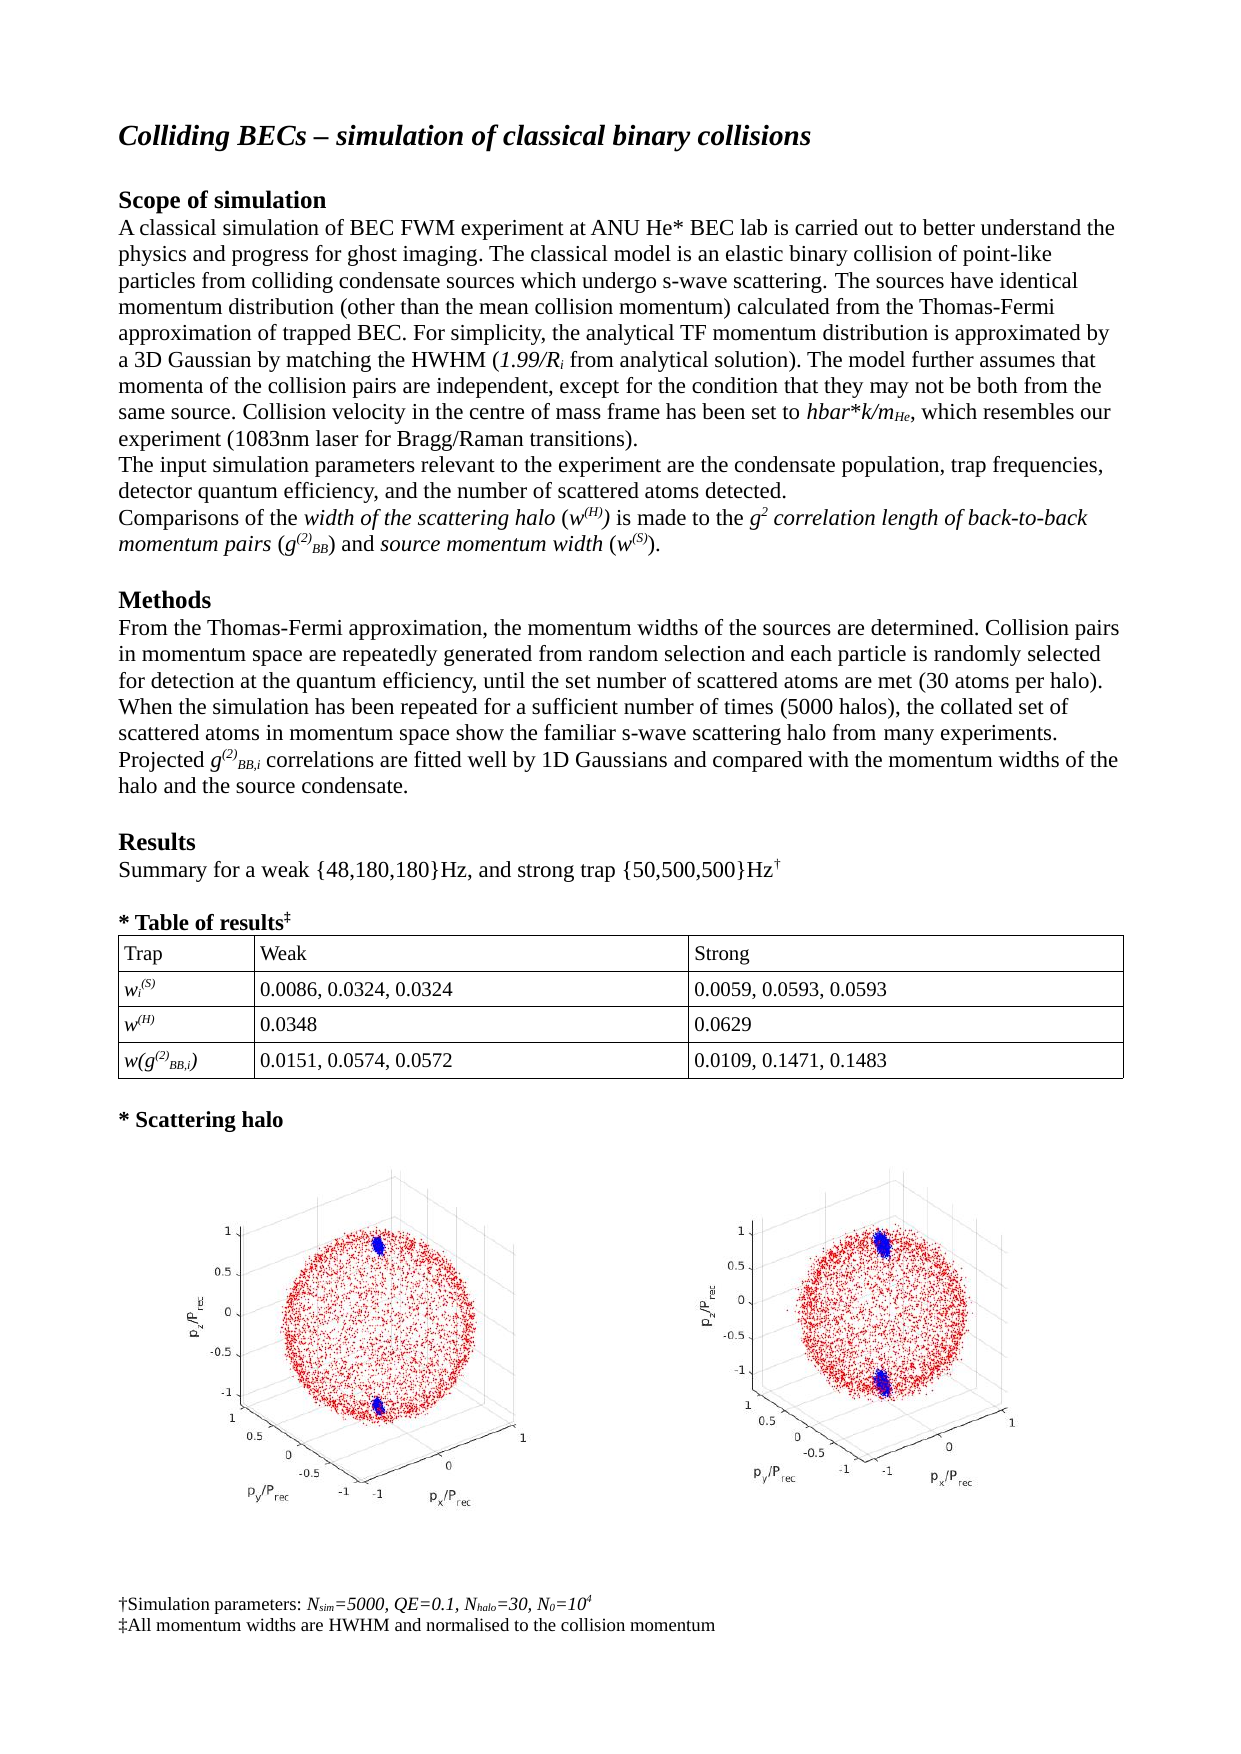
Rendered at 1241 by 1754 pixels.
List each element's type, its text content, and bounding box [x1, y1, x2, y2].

table_cell 0.0109, 0.1471, 0.1483 [689, 1043, 1123, 1078]
text * Scattering halo [118, 1106, 1122, 1133]
text The input simulation parameters relevant to the experiment are the condensate population, trap frequencies, detector quantum efficiency, and the number of scattered atoms detected. [118, 451, 1122, 504]
table_cell 0.0151, 0.0574, 0.0572 [255, 1043, 688, 1078]
text * Table of results‡ [118, 909, 1122, 935]
text Colliding BECs – simulation of classical binary collisions [118, 118, 1122, 152]
picture [123, 1138, 615, 1526]
text Methods [118, 585, 1122, 614]
text From the Thomas-Fermi approximation, the momentum widths of the sources are determined. Collision pairs in momentum space are repeatedly generated from random selection and each particle is randomly selected for detection at the quantum efficiency, until the set number of scattered atoms are met (30 atoms per halo). When the simulation has been repeated for a sufficient number of times (5000 halos), the collated set of scattered atoms in momentum space show the familiar s-wave scattering halo from many experiments. Projected g(2)BB,i correlations are fitted well by 1D Gaussians and compared with the momentum widths of the halo and the source condensate. [118, 614, 1122, 798]
table_header Trap [119, 936, 254, 971]
text Comparisons of the width of the scattering halo (w(H)) is made to the g2 correlation length of back-to-back momentum pairs (g(2)BB) and source momentum width (w(S)). [118, 504, 1122, 557]
text Summary for a weak {48,180,180}Hz, and strong trap {50,500,500}Hz† [118, 856, 1122, 882]
table_header Weak [255, 936, 688, 971]
table_cell wi(S) [119, 972, 254, 1006]
table_cell 0.0629 [689, 1007, 1123, 1042]
table_header [118, 1133, 620, 1560]
table_header [620, 1133, 1122, 1560]
text Results [118, 827, 1122, 856]
picture [625, 1138, 1117, 1502]
table_cell w(H) [119, 1007, 254, 1042]
table_cell 0.0086, 0.0324, 0.0324 [255, 972, 688, 1006]
table_cell 0.0348 [255, 1007, 688, 1042]
text A classical simulation of BEC FWM experiment at ANU He* BEC lab is carried out to better understand the physics and progress for ghost imaging. The classical model is an elastic binary collision of point-like particles from colliding condensate sources which undergo s-wave scattering. The sources have identical momentum distribution (other than the mean collision momentum) calculated from the Thomas-Fermi approximation of trapped BEC. For simplicity, the analytical TF momentum distribution is approximated by a 3D Gaussian by matching the HWHM (1.99/Ri from analytical solution). The model further assumes that momenta of the collision pairs are independent, except for the condition that they may not be both from the same source. Collision velocity in the centre of mass frame has been set to hbar*k/mHe, which resembles our experiment (1083nm laser for Bragg/Raman transitions). [118, 214, 1122, 451]
table_header Strong [689, 936, 1123, 971]
table_cell 0.0059, 0.0593, 0.0593 [689, 972, 1123, 1006]
text Scope of simulation [118, 185, 1122, 214]
table_cell w(g(2)BB,i) [119, 1043, 254, 1078]
